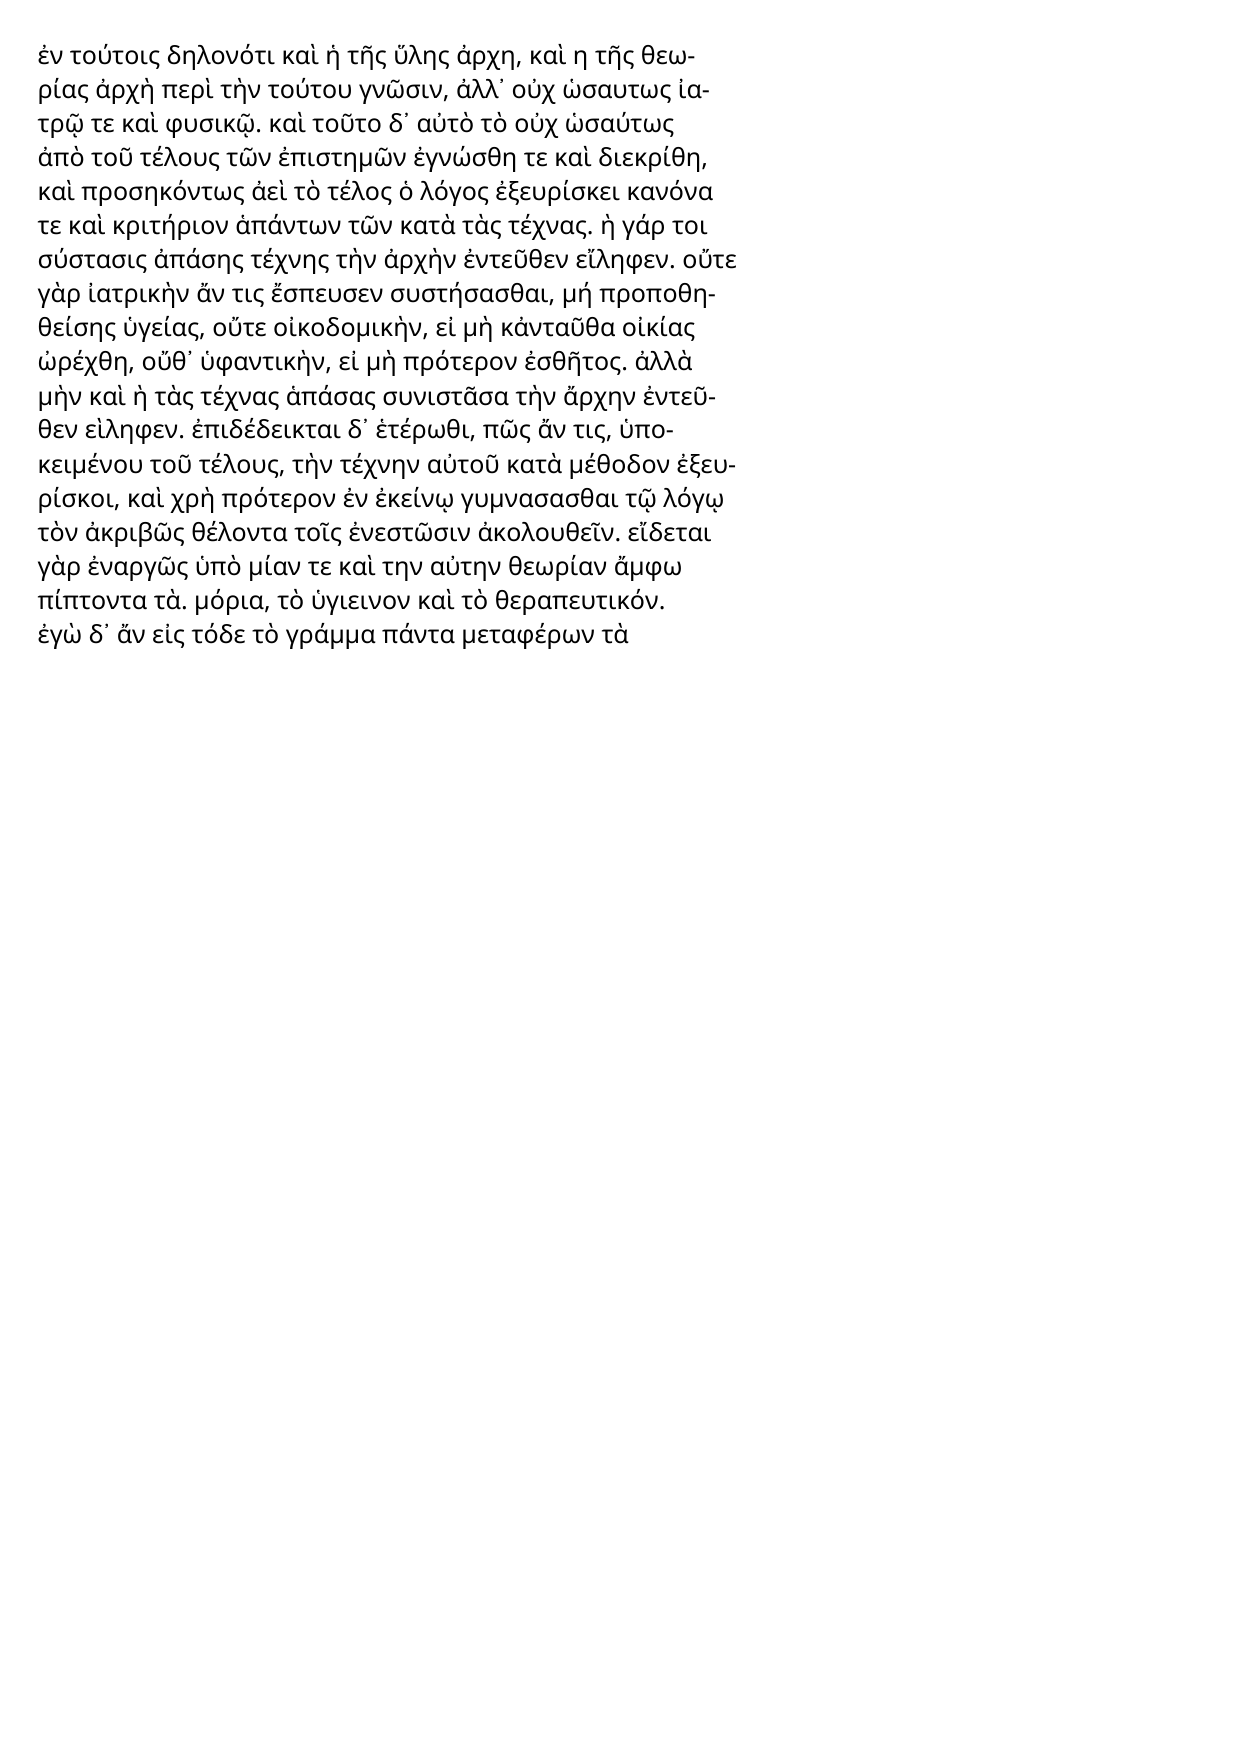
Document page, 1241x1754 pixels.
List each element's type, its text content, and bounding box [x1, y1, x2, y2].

text ἐν τούτοις δηλονότι καὶ ἡ τῆς ὕλης ἀρχη, καὶ η τῆς θεω- ρίας ἀρχὴ περὶ τὴν τούτου γνῶσιν, ἀλλ᾽ οὐχ ὡσαυτως ἰα- τρῷ τε καὶ φυσικῷ. καὶ τοῦτο δ᾽ αὐτὸ τὸ οὐχ ὡσαύτως ἀπὸ τοῦ τέλους τῶν ἐπιστημῶν ἐγνώσθη τε καὶ διεκρίθη, καὶ προσηκόντως ἀεὶ τὸ τέλος ὁ λόγος ἐξευρίσκει κανόνα τε καὶ κριτήριον ἁπάντων τῶν κατὰ τὰς τέχνας. ὴ γάρ τοι σύστασις ἀπάσης τέχνης τὴν ἀρχὴν ἐντεῦθεν εἴληφεν. οὔτε γὰρ ἰατρικὴν ἄν τις ἔσπευσεν συστήσασθαι, μή προποθη- θείσης ὑγείας, οὔτε οἰκοδομικὴν, εἰ μὴ κἀνταῦθα οἰκίας ὠρέχθη, οὔθ᾽ ὑφαντικὴν, εἰ μὴ πρότερον ἐσθῆτος. ἀλλὰ μὴν καὶ ὴ τὰς τέχνας ἁπάσας συνιστᾶσα τὴν ἄρχην ἐντεῦ- θεν εὶληφεν. ἐπιδέδεικται δ᾽ ἑτέρωθι, πῶς ἄν τις, ὑπο- κειμένου τοῦ τέλους, τὴν τέχνην αὐτοῦ κατὰ μέθοδον ἐξευ- ρίσκοι, καὶ χρὴ πρότερον ἐν ἐκείνῳ γυμνασασθαι τῷ λόγῳ τὸν ἀκριβῶς θέλοντα τοῖς ἐνεστῶσιν ἀκολουθεῖν. εἴδεται γὰρ ἐναργῶς ὑπὸ μίαν τε καὶ την αὐτην θεωρίαν ἄμφω πίπτοντα τὰ. μόρια, τὸ ὑγιεινον καὶ τὸ θεραπευτικόν. ἐγὼ δ᾽ ἄν εἰς τόδε τὸ γράμμα πάντα μεταφέρων τὰ [37, 37, 1203, 651]
